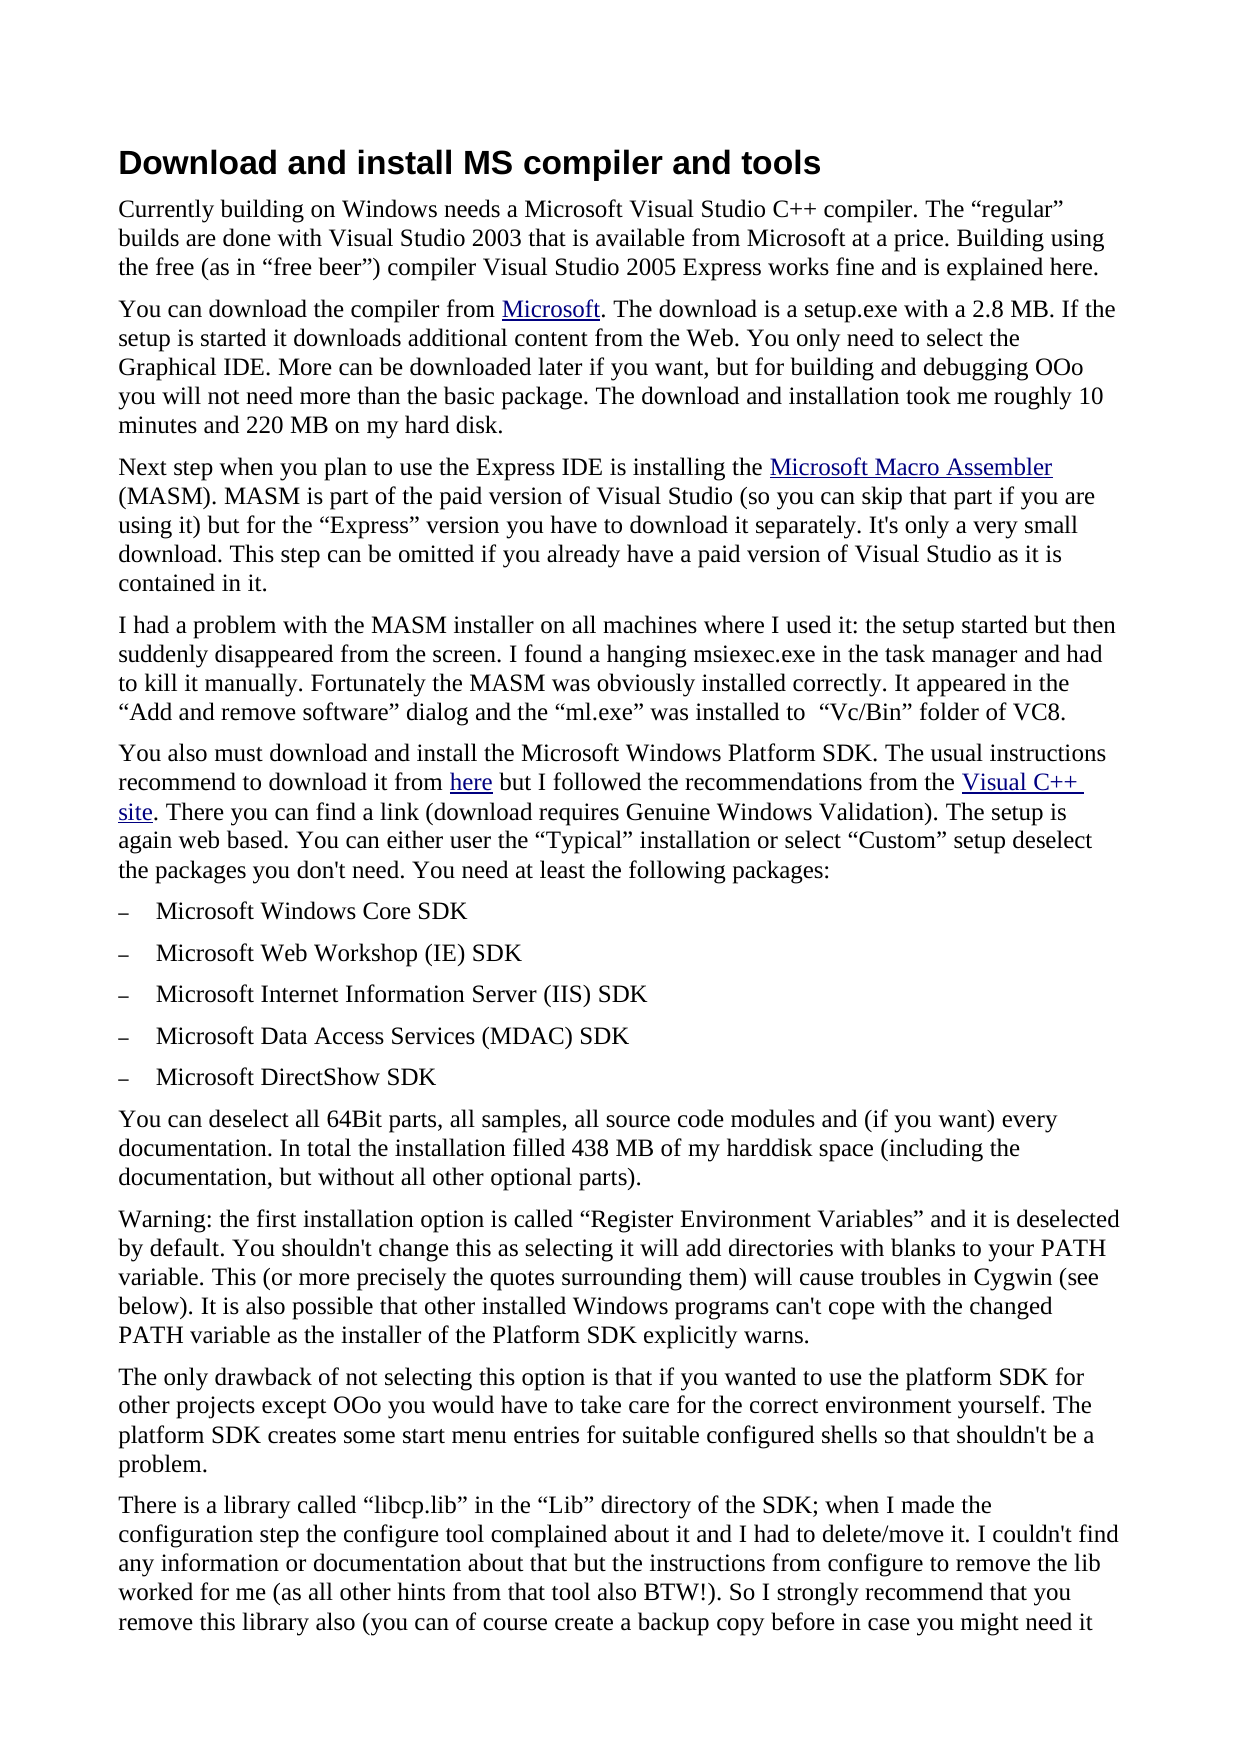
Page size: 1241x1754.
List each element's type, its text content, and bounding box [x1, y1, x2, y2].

list Microsoft Data Access Services (MDAC) SDK [118, 1021, 1122, 1050]
text The only drawback of not selecting this option is that if you wanted to use the platform SDK for other projects except OOo you would have to take care for the correct environment yourself. The platform SDK creates some start menu entries for suitable configured shells so that shouldn't be a problem. [118, 1361, 1122, 1478]
text You can deselect all 64Bit parts, all samples, all source code modules and (if you want) every documentation. In total the installation filled 438 MB of my harddisk space (including the documentation, but without all other optional parts). [118, 1104, 1122, 1191]
text I had a problem with the MASM installer on all machines where I used it: the setup started but then suddenly disappeared from the screen. I found a hanging msiexec.exe in the task manager and had to kill it manually. Fortunately the MASM was obviously installed correctly. It appeared in the “Add and remove software” dialog and the “ml.exe” was installed to “Vc/Bin” folder of VC8. [118, 609, 1122, 726]
text Next step when you plan to use the Express IDE is installing the Microsoft Macro Assembler (MASM). MASM is part of the paid version of Visual Studio (so you can skip that part if you are using it) but for the “Express” version you have to download it separately. It's only a very small download. This step can be omitted if you already have a paid version of Visual Studio as it is contained in it. [118, 452, 1122, 597]
text Warning: the first installation option is called “Register Environment Variables” and it is deselected by default. You shouldn't change this as selecting it will add directories with blanks to your PATH variable. This (or more precisely the quotes surrounding them) will cause troubles in Cygwin (see below). It is also possible that other installed Windows programs can't cope with the changed PATH variable as the installer of the Platform SDK explicitly warns. [118, 1203, 1122, 1349]
subtitle Download and install MS compiler and tools [118, 143, 1122, 182]
list Microsoft Web Workshop (IE) SDK [118, 938, 1122, 967]
text You can download the compiler from Microsoft. The download is a setup.exe with a 2.8 MB. If the setup is started it downloads additional content from the Web. You only need to select the Graphical IDE. More can be downloaded later if you want, but for building and debugging OOo you will not need more than the basic package. The download and installation took me roughly 10 minutes and 220 MB on my hard disk. [118, 294, 1122, 439]
text There is a library called “libcp.lib” in the “Lib” directory of the SDK; when I made the configuration step the configure tool complained about it and I had to delete/move it. I couldn't find any information or documentation about that but the instructions from configure to remove the lib worked for me (as all other hints from that tool also BTW!). So I strongly recommend that you remove this library also (you can of course create a backup copy before in case you might need it [118, 1490, 1122, 1635]
list Microsoft DirectShow SDK [118, 1062, 1122, 1091]
text Currently building on Windows needs a Microsoft Visual Studio C++ compiler. The “regular” builds are done with Visual Studio 2003 that is available from Microsoft at a price. Building using the free (as in “free beer”) compiler Visual Studio 2005 Express works fine and is explained here. [118, 194, 1122, 281]
list Microsoft Internet Information Server (IIS) SDK [118, 979, 1122, 1008]
list Microsoft Windows Core SDK [118, 896, 1122, 925]
text You also must download and install the Microsoft Windows Platform SDK. The usual instructions recommend to download it from here but I followed the recommendations from the Visual C++ site. There you can find a link (download requires Genuine Windows Validation). The setup is again web based. You can either user the “Typical” installation or select “Custom” setup deselect the packages you don't need. You need at least the following packages: [118, 738, 1122, 883]
